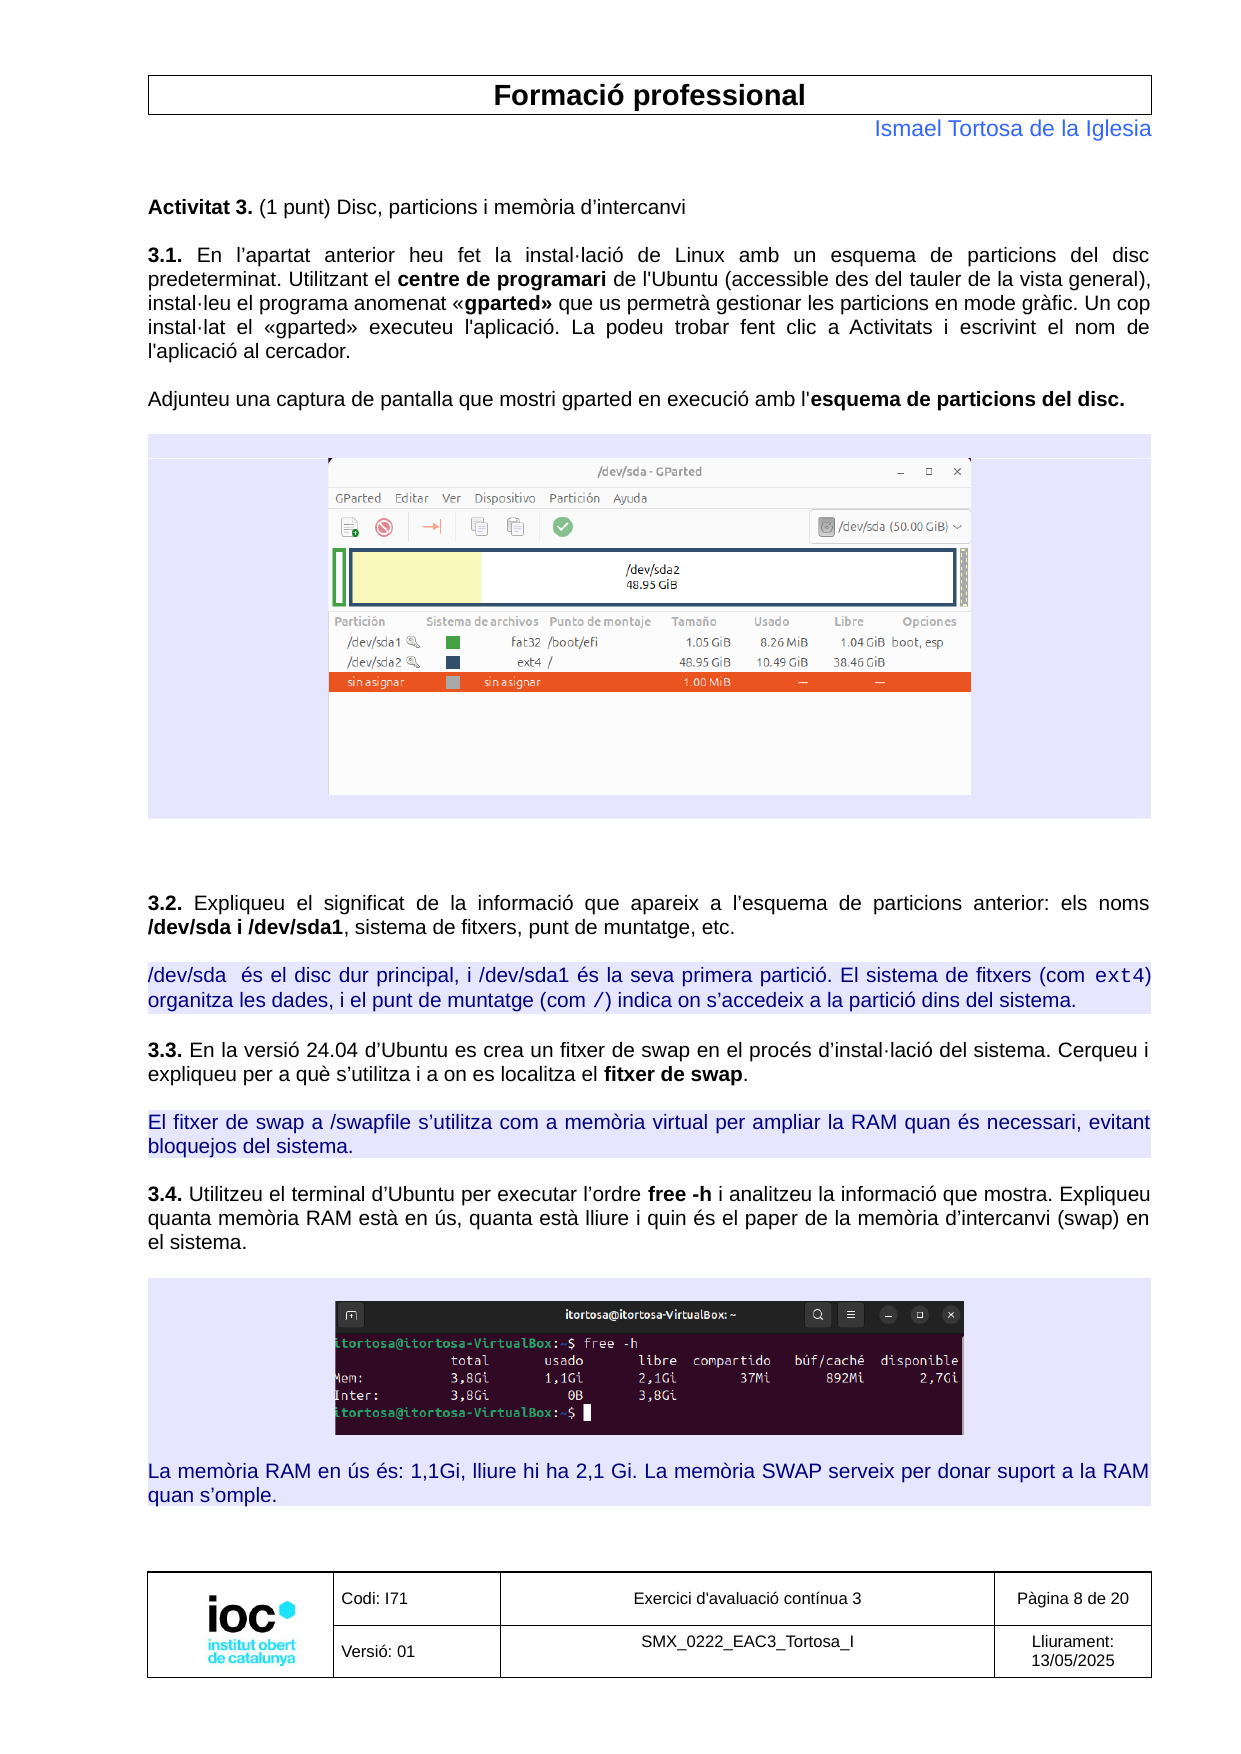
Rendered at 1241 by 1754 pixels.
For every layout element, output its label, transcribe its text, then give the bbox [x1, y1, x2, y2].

picture [335, 1301, 964, 1435]
picture [195, 1581, 309, 1677]
text La memòria RAM en ús és: 1,1Gi, lliure hi ha 2,1 Gi. La memòria SWAP serveix per donar suport a la RAM quan s’omple. [148, 1458, 1151, 1506]
text 3.3. En la versió 24.04 d’Ubuntu es crea un fitxer de swap en el procés d’instal·lació del sistema. Cerqueu i expliqueu per a què s’utilitza i a on es localitza el fitxer de swap. [148, 1038, 1151, 1086]
picture [328, 458, 971, 795]
text 3.4. Utilitzeu el terminal d’Ubuntu per executar l’ordre free -h i analitzeu la informació que mostra. Expliqueu quanta memòria RAM està en ús, quanta està lliure i quin és el paper de la memòria d’intercanvi (swap) en el sistema. [148, 1182, 1151, 1254]
text El fitxer de swap a /swapfile s’utilitza com a memòria virtual per ampliar la RAM quan és necessari, evitant bloquejos del sistema. [148, 1110, 1151, 1158]
text Activitat 3. (1 punt) Disc, particions i memòria d’intercanvi [148, 195, 1151, 219]
text 3.1. En l’apartat anterior heu fet la instal·lació de Linux amb un esquema de particions del disc predeterminat. Utilitzant el centre de programari de l'Ubuntu (accessible des del tauler de la vista general), instal·leu el programa anomenat «gparted» que us permetrà gestionar les particions en mode gràfic. Un cop instal·lat el «gparted» executeu l'aplicació. La podeu trobar fent clic a Activitats i escrivint el nom de l'aplicació al cercador. [148, 243, 1151, 363]
text Adjunteu una captura de pantalla que mostri gparted en execució amb l'esquema de particions del disc. [148, 387, 1151, 411]
text /dev/sda és el disc dur principal, i /dev/sda1 és la seva primera partició. El sistema de fitxers (com ext4) organitza les dades, i el punt de muntatge (com /) indica on s’accedeix a la partició dins del sistema. [148, 962, 1151, 1014]
text 3.2. Expliqueu el significat de la informació que apareix a l’esquema de particions anterior: els noms /dev/sda i /dev/sda1, sistema de fitxers, punt de muntatge, etc. [148, 891, 1151, 938]
